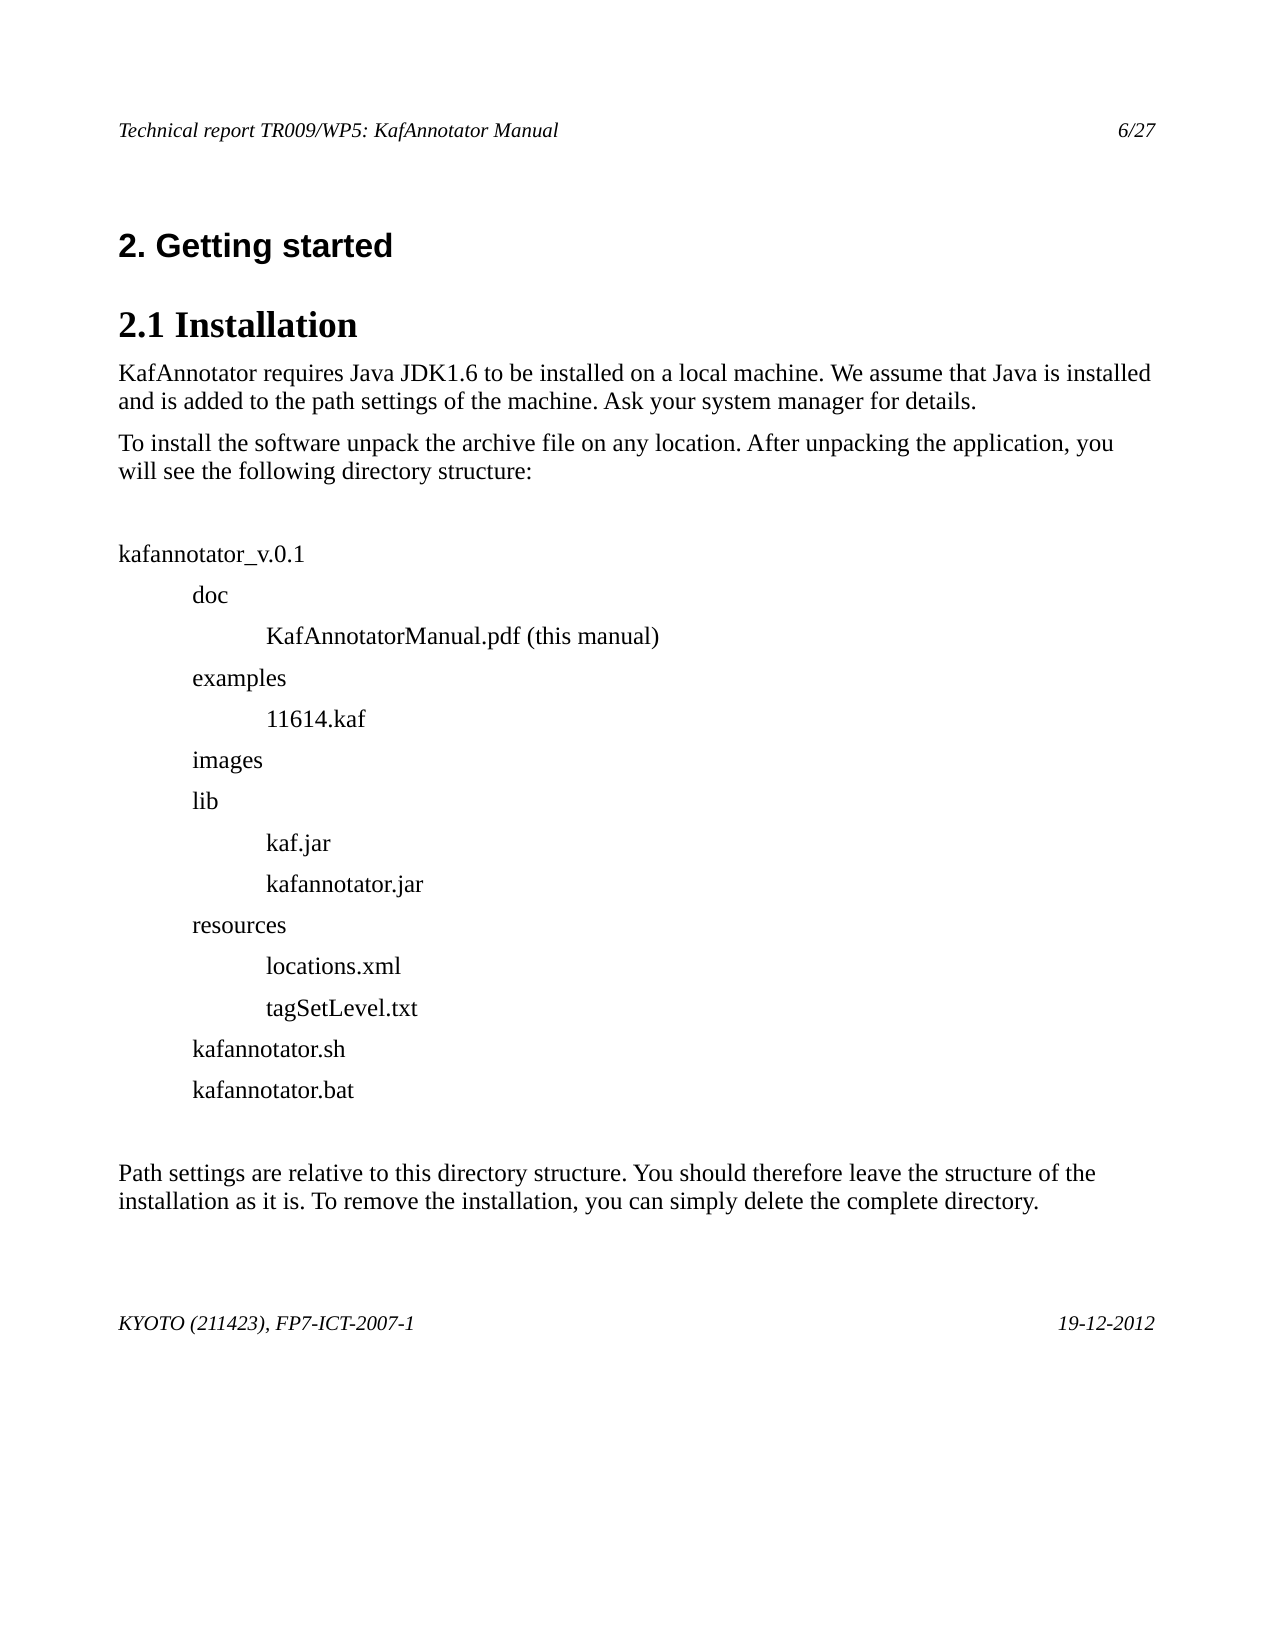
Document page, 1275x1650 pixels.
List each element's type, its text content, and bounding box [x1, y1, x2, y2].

subtitle 2.1 Installation [118, 302, 1157, 345]
text kafannotator.jar [118, 869, 1157, 898]
text tagSetLevel.txt [118, 993, 1157, 1021]
subtitle 2. Getting started [118, 226, 1157, 264]
text To install the software unpack the archive file on any location. After unpacking the application, you will see the following directory structure: [118, 428, 1157, 485]
text 11614.kaf [118, 704, 1157, 733]
text KafAnnotator requires Java JDK1.6 to be installed on a local machine. We assume that Java is installed and is added to the path settings of the machine. Ask your system manager for details. [118, 358, 1157, 415]
text kafannotator_v.0.1 [118, 539, 1157, 568]
text kafannotator.bat [118, 1075, 1157, 1104]
text resources [118, 910, 1157, 939]
text locations.xml [118, 951, 1157, 980]
text kaf.jar [118, 828, 1157, 856]
text KafAnnotatorManual.pdf (this manual) [118, 621, 1157, 650]
text images [118, 745, 1157, 774]
text kafannotator.sh [118, 1034, 1157, 1063]
text lib [118, 786, 1157, 815]
text Path settings are relative to this directory structure. You should therefore leave the structure of the installation as it is. To remove the installation, you can simply delete the complete directory. [118, 1158, 1157, 1215]
text examples [118, 663, 1157, 691]
text doc [118, 580, 1157, 609]
